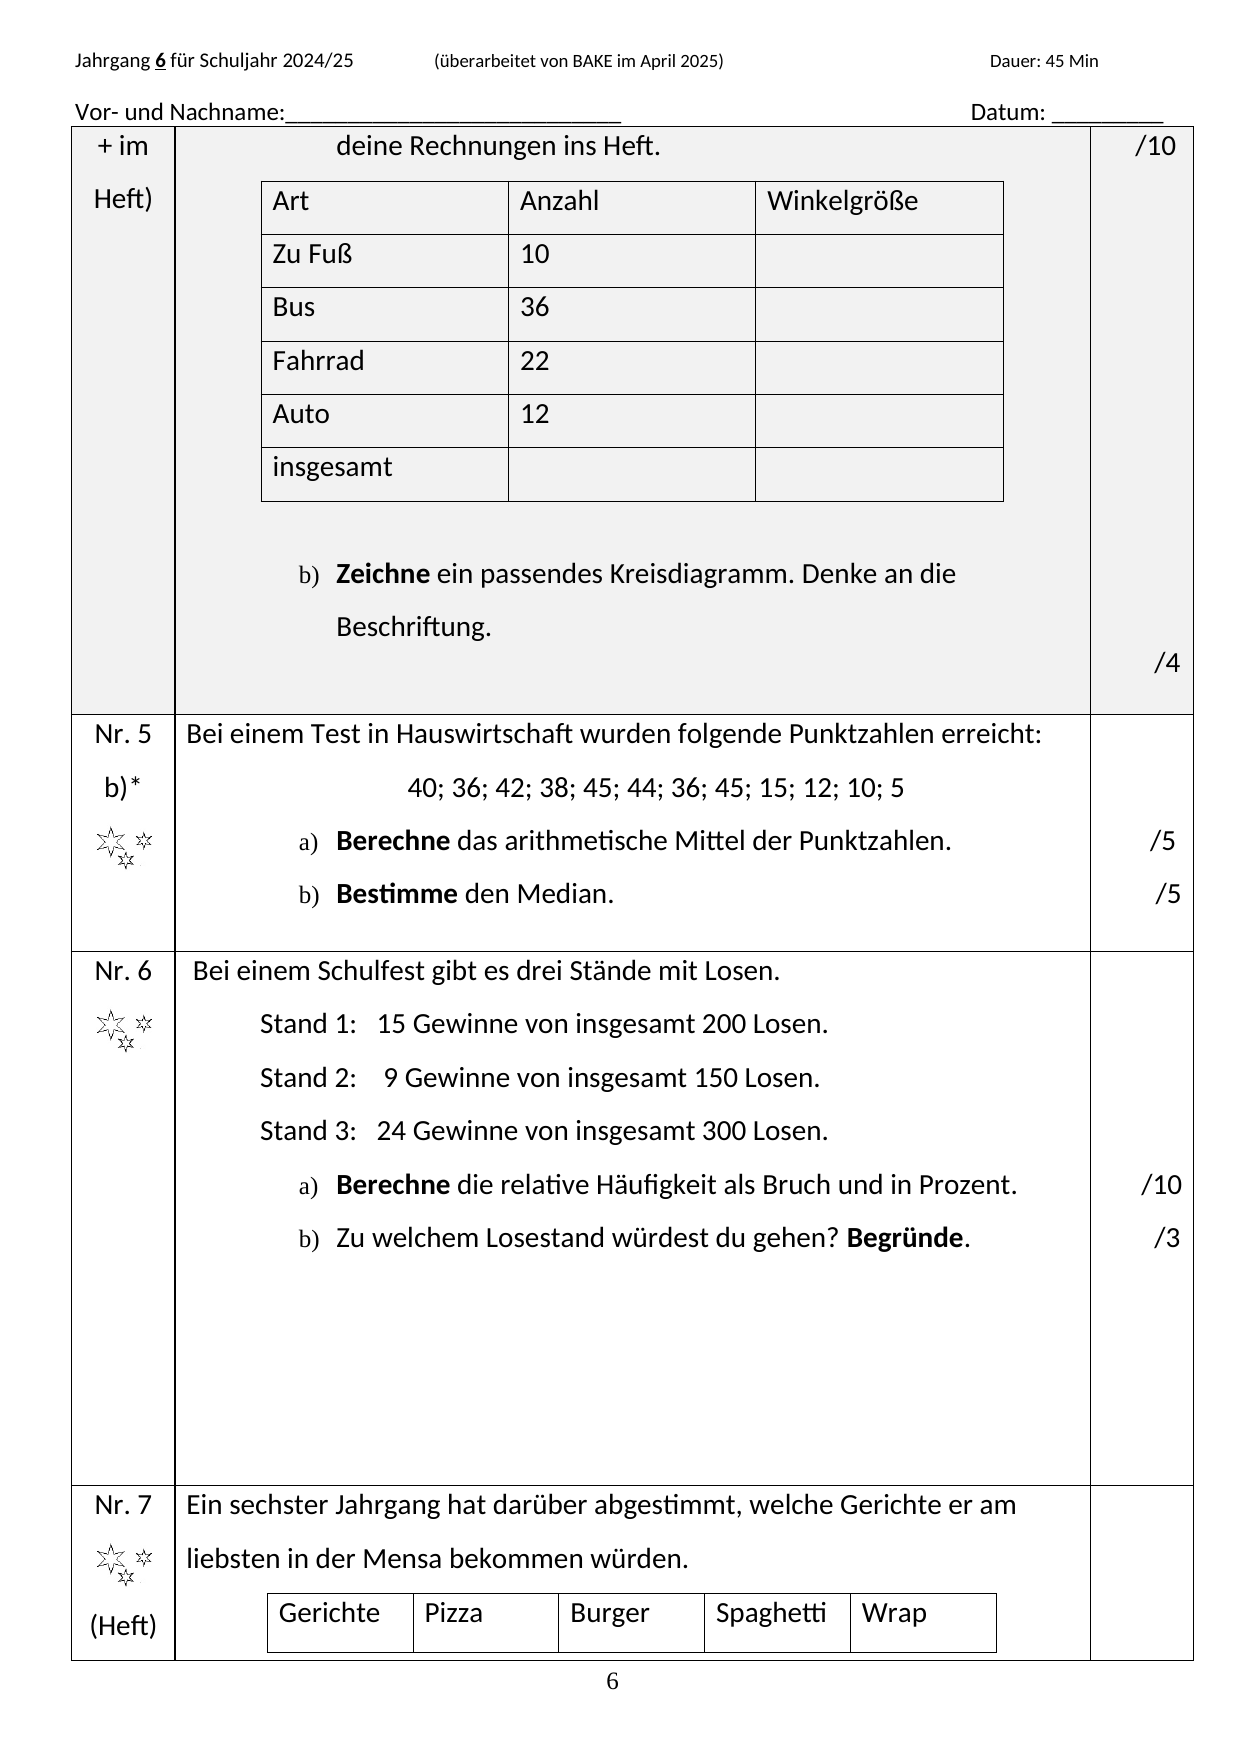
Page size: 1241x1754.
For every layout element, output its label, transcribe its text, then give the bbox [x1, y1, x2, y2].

table_cell Bei einem Test in Hauswirtschaft wurden folgende Punktzahlen erreicht: 40; 36; 42; 38; 45; 44; 36; 45; 15; 12; 10; 5 Berechne das arithmetische Mittel der Punktzahlen. Bestimme den Median. [176, 715, 1090, 951]
table_cell Bus [262, 288, 508, 341]
table_header Art [262, 182, 508, 234]
table_cell [756, 342, 1003, 394]
table_cell Nr. 7 (Heft) [72, 1486, 174, 1659]
table_cell /5 /5 [1091, 715, 1193, 951]
table_cell [509, 448, 755, 501]
table_cell [756, 288, 1003, 341]
table_header Winkelgröße [756, 182, 1003, 234]
table_cell + im Heft) [72, 127, 174, 714]
table_header Burger [559, 1594, 704, 1652]
table_cell [756, 395, 1003, 447]
table_cell Auto [262, 395, 508, 447]
table_cell [756, 235, 1003, 287]
table_header Wrap [851, 1594, 996, 1652]
table_cell 36 [509, 288, 755, 341]
table_cell /10 /4 [1091, 127, 1193, 714]
table_header Pizza [414, 1594, 558, 1652]
table_cell deine Rechnungen ins Heft. Zeichne ein passendes Kreisdiagramm. Denke an die Beschriftung. [176, 127, 1090, 714]
table_header Gerichte [268, 1594, 413, 1652]
table_cell 10 [509, 235, 755, 287]
table_cell Bei einem Schulfest gibt es drei Stände mit Losen. Stand 1: 15 Gewinne von insgesamt 200 Losen. Stand 2: 9 Gewinne von insgesamt 150 Losen. Stand 3: 24 Gewinne von insgesamt 300 Losen. Berechne die relative Häufigkeit als Bruch und in Prozent. Zu welchem Losestand würdest du gehen? Begründe. [176, 952, 1090, 1485]
table_cell Fahrrad [262, 342, 508, 394]
table_cell Nr. 5 b)* [72, 715, 174, 951]
table_cell [1091, 1486, 1193, 1659]
table_header Anzahl [509, 182, 755, 234]
table_cell [756, 448, 1003, 501]
table_cell 12 [509, 395, 755, 447]
table_cell Nr. 6 [72, 952, 174, 1485]
table_header Spaghetti [705, 1594, 850, 1652]
table_cell /10 /3 [1091, 952, 1193, 1485]
table_cell insgesamt [262, 448, 508, 501]
table_cell Zu Fuß [262, 235, 508, 287]
table_cell 22 [509, 342, 755, 394]
table_cell Ein sechster Jahrgang hat darüber abgestimmt, welche Gerichte er am liebsten in der Mensa bekommen würden. Berechne die notwendigen Winkelgrößen für ein Kreisdiagramm. Notiere deine Rechnungen ins Heft. Runde deine Ergebnisse, falls nötig, auf eine ganze Zahl. Zeichne ein passendes Kreisdiagramm. Denke an die Legende. [176, 1486, 1090, 1659]
